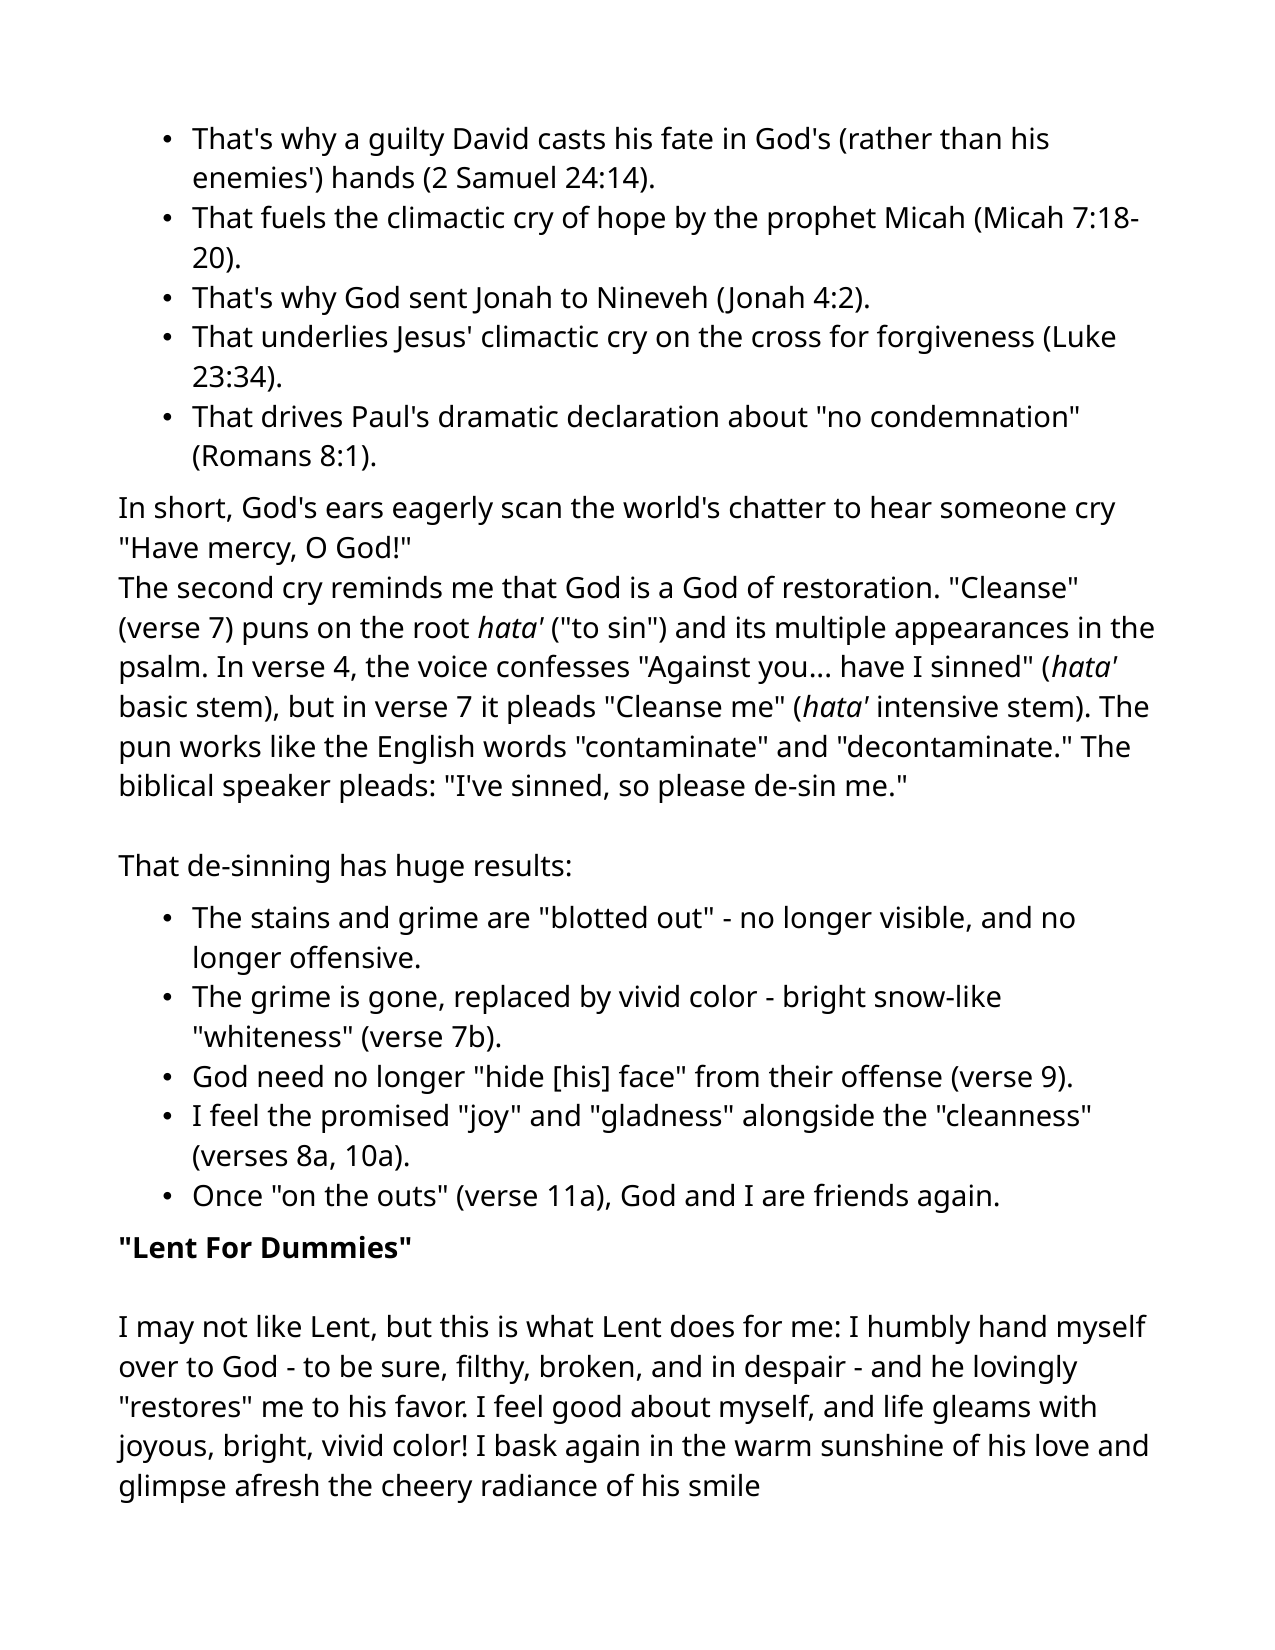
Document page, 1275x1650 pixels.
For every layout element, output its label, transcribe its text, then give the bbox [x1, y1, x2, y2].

list The stains and grime are "blotted out" - no longer visible, and no longer offensive. [162, 897, 1157, 977]
list I feel the promised "joy" and "gladness" alongside the "cleanness" (verses 8a, 10a). [162, 1096, 1157, 1175]
text In short, God's ears eagerly scan the world's chatter to hear someone cry "Have mercy, O God!" The second cry reminds me that God is a God of restoration. "Cleanse" (verse 7) puns on the root hata' ("to sin") and its multiple appearances in the psalm. In verse 4, the voice confesses "Against you... have I sinned" (hata' basic stem), but in verse 7 it pleads "Cleanse me" (hata' intensive stem). The pun works like the English words "contaminate" and "decontaminate." The biblical speaker pleads: "I've sinned, so please de-sin me." That de-sinning has huge results: [118, 488, 1157, 885]
text "Lent For Dummies" I may not like Lent, but this is what Lent does for me: I humbly hand myself over to God - to be sure, filthy, broken, and in despair - and he lovingly "restores" me to his favor. I feel good about myself, and life gleams with joyous, bright, vivid color! I bask again in the warm sunshine of his love and glimpse afresh the cheery radiance of his smile [118, 1227, 1157, 1505]
list Once "on the outs" (verse 11a), God and I are friends again. [162, 1175, 1157, 1215]
list The grime is gone, replaced by vivid color - bright snow-like "whiteness" (verse 7b). [162, 977, 1157, 1056]
list That's why a guilty David casts his fate in God's (rather than his enemies') hands (2 Samuel 24:14). [162, 118, 1157, 197]
list God need no longer "hide [his] face" from their offense (verse 9). [162, 1056, 1157, 1096]
list That's why God sent Jonah to Nineveh (Jonah 4:2). [162, 277, 1157, 317]
list That fuels the climactic cry of hope by the prophet Micah (Micah 7:18-20). [162, 197, 1157, 277]
list That underlies Jesus' climactic cry on the cross for forgiveness (Luke 23:34). [162, 317, 1157, 396]
list That drives Paul's dramatic declaration about "no condemnation" (Romans 8:1). [162, 396, 1157, 475]
